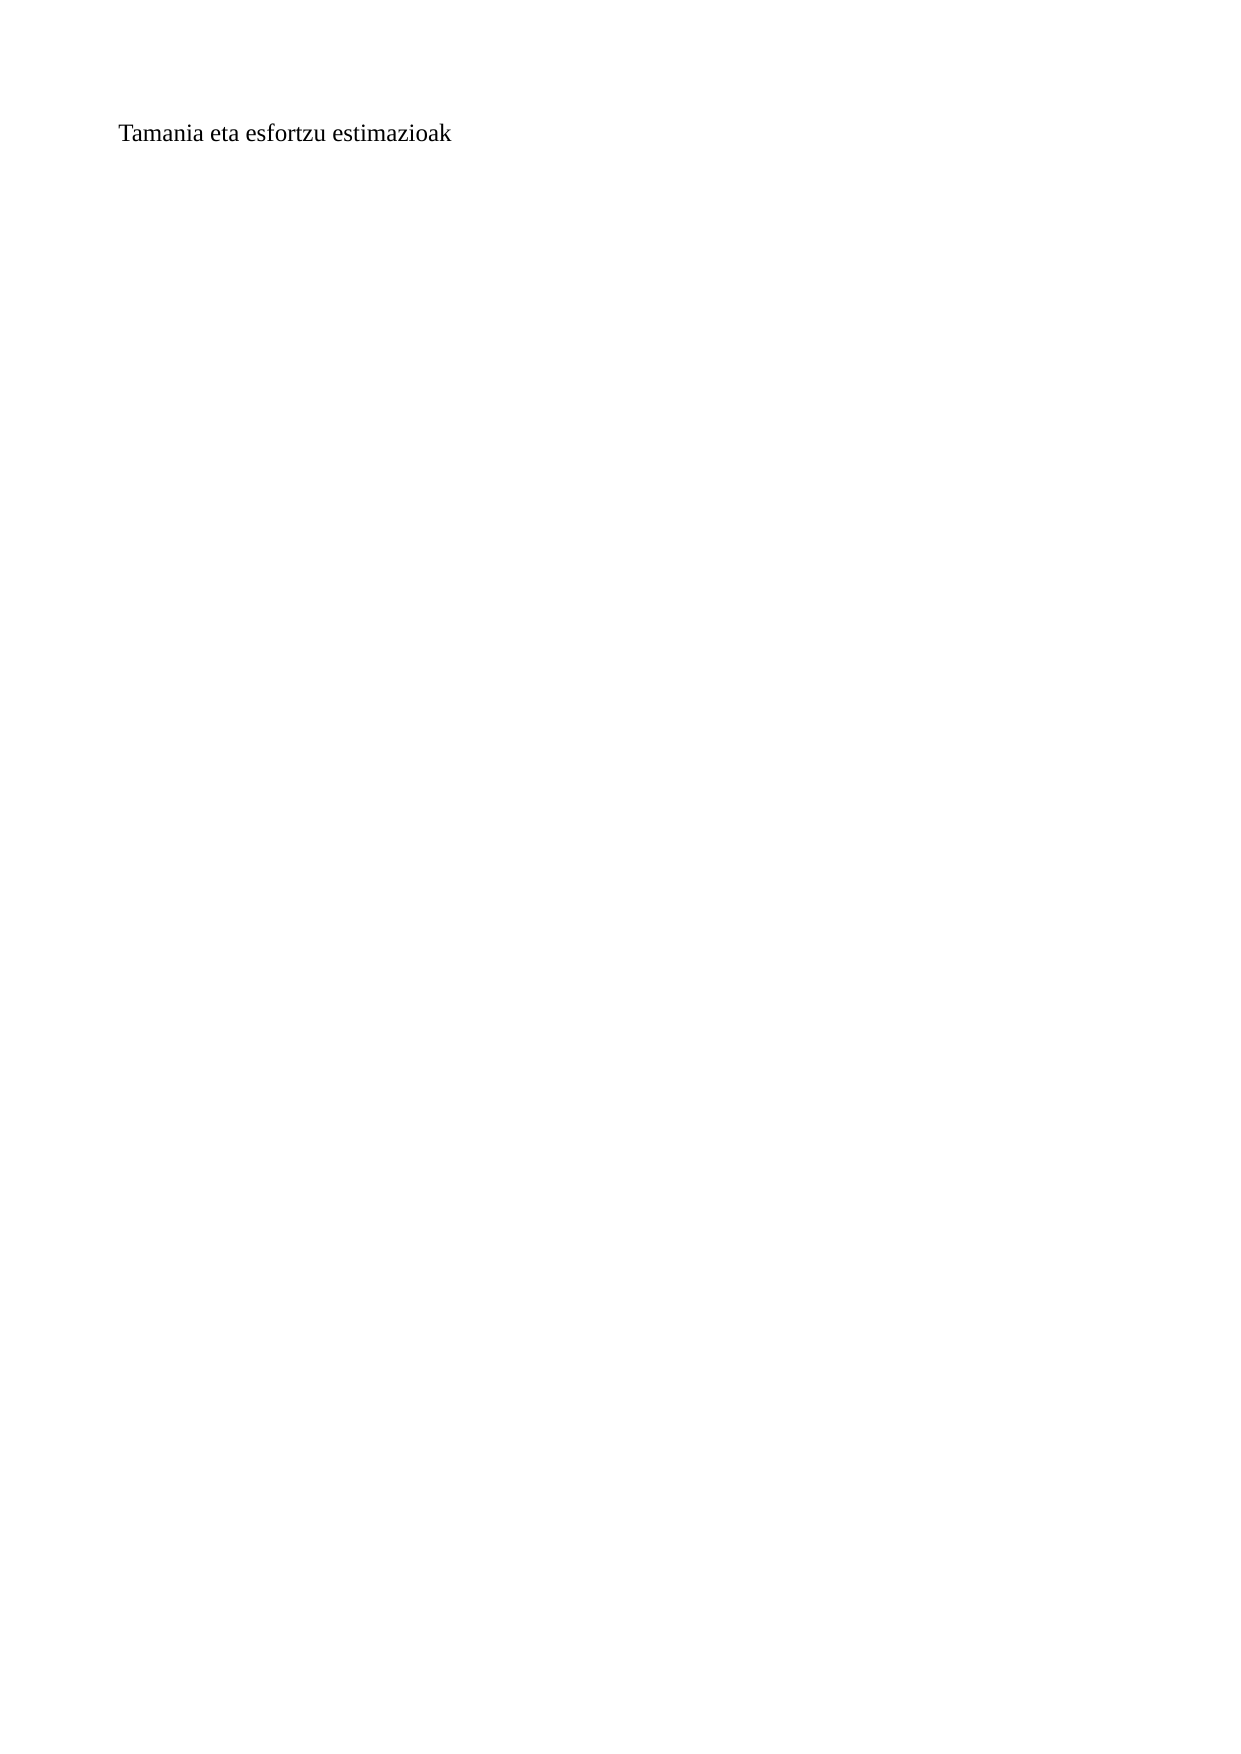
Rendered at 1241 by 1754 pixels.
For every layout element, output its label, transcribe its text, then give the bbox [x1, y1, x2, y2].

text Tamania eta esfortzu estimazioak [118, 118, 1122, 147]
